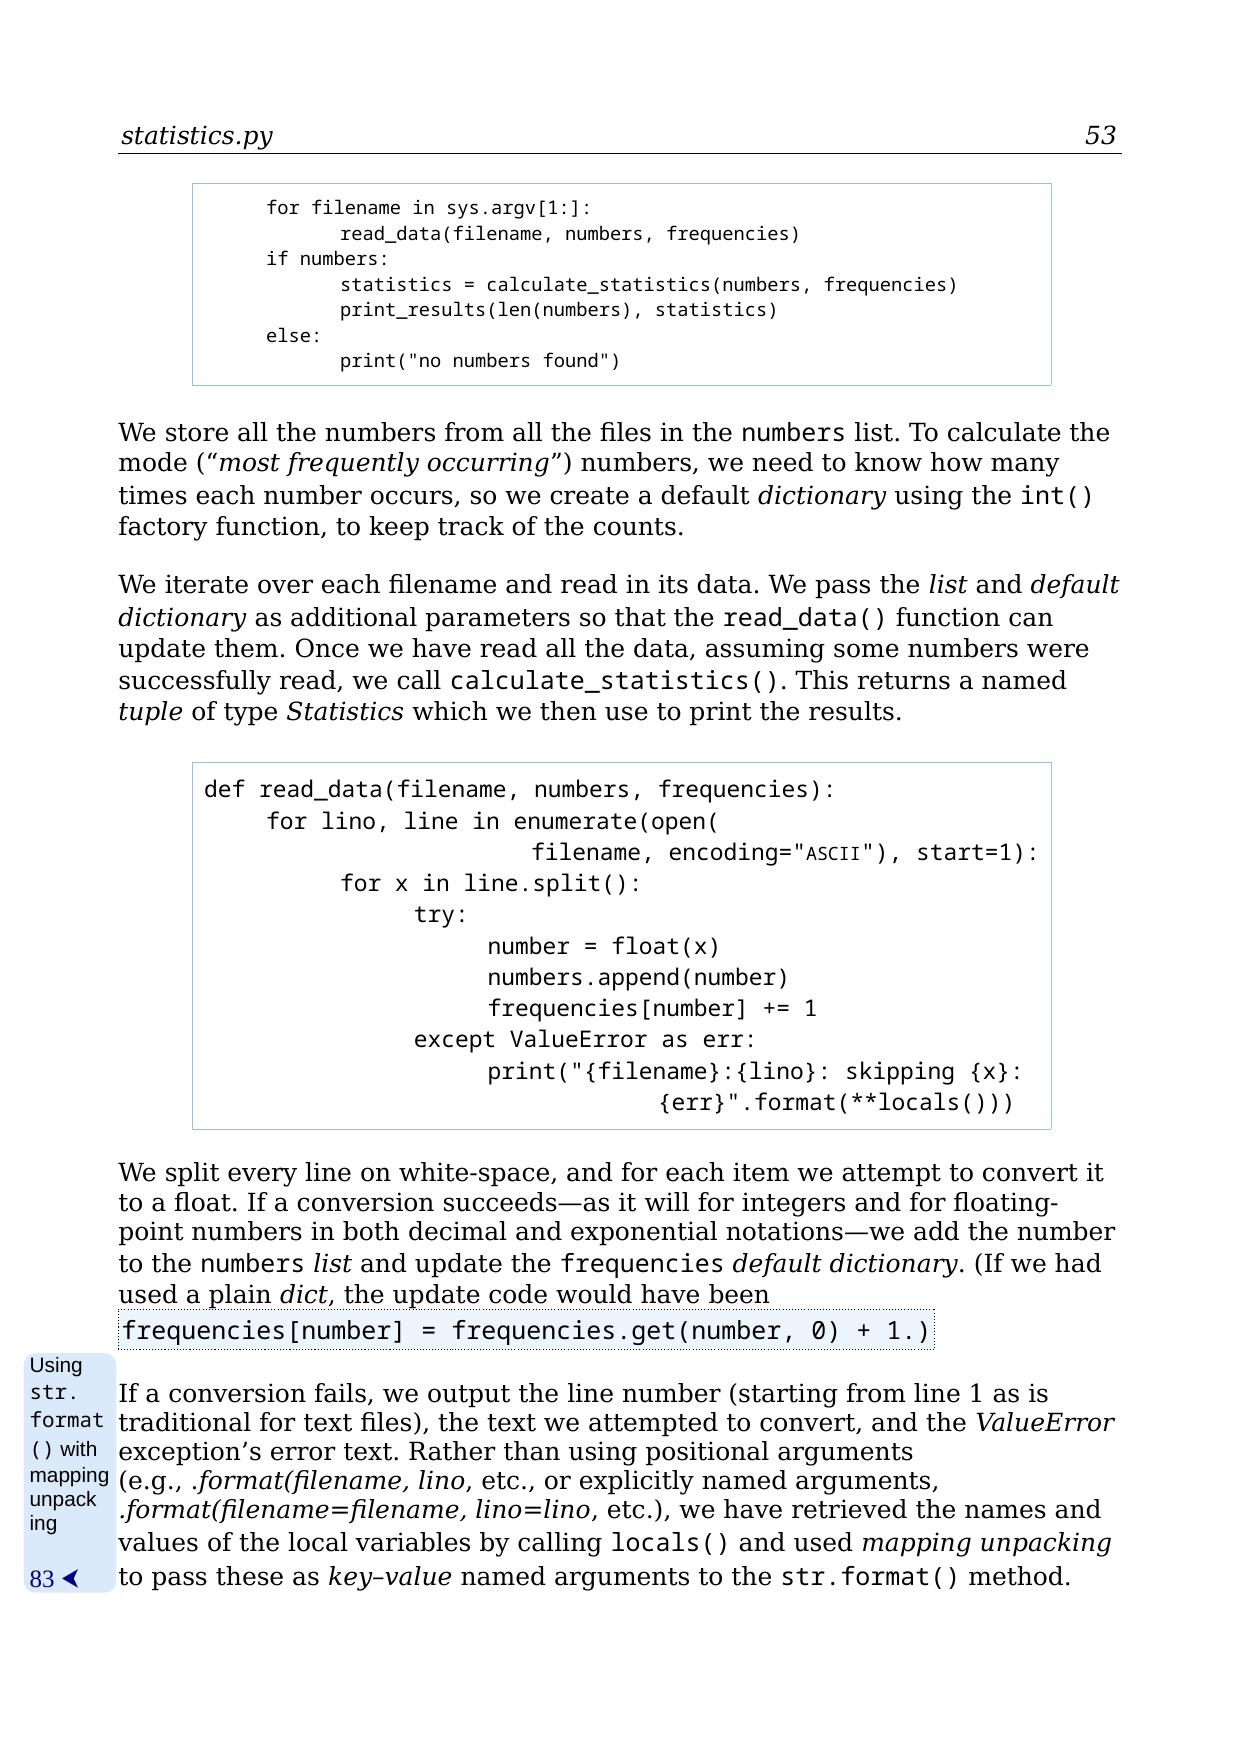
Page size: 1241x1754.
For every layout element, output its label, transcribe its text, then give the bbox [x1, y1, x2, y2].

text We store all the numbers from all the files in the numbers list. To calculate the mode (“most frequently occurring”) numbers, we need to know how many times each number occurs, so we create a default dictionary using the int() factory function, to keep track of the counts. [118, 414, 1122, 541]
text except ValueError as err: [193, 1012, 1051, 1043]
text print("{filename}:{lino}: skipping {x}: [193, 1043, 1051, 1074]
text if numbers: [193, 234, 1051, 259]
text {err}".format(**locals())) [193, 1074, 1051, 1129]
text read_data(filename, numbers, frequencies) [193, 208, 1051, 234]
text We split every line on white-space, and for each item we attempt to convert it to a float. If a conversion succeeds—as it will for integers and for floating-point numbers in both decimal and exponential notations—we add the number to the numbers list and update the frequencies default dictionary. (If we had used a plain dict, the update code would have been frequencies[number] = frequencies.get(number, 0) + 1.) [118, 1158, 1122, 1349]
text print_results(len(numbers), statistics) [193, 285, 1051, 310]
text try: [193, 887, 1051, 918]
text for filename in sys.argv[1:]: [193, 184, 1051, 208]
text else: [193, 310, 1051, 336]
text If a conversion fails, we output the line number (starting from line 1 as is traditional for text files), the text we attempted to convert, and the ValueError exception’s error text. Rather than using positional arguments (e.g., .format(filename, lino, etc., or explicitly named arguments, .format(filename=filename, lino=lino, etc.), we have retrieved the names and values of the local variables by calling locals() and used mapping unpacking to pass these as key–value named arguments to the str.format() method. [118, 1379, 1122, 1593]
text We iterate over each filename and read in its data. We pass the list and default dictionary as additional parameters so that the read_data() function can update them. Once we have read all the data, assuming some numbers were successfully read, we call calculate_statistics(). This returns a named tuple of type Statistics which we then use to print the results. [118, 571, 1122, 726]
text frequencies[number] += 1 [193, 980, 1051, 1012]
text statistics = calculate_statistics(numbers, frequencies) [193, 259, 1051, 285]
text def read_data(filename, numbers, frequencies): [193, 763, 1051, 793]
text for lino, line in enumerate(open( [193, 793, 1051, 824]
text number = float(x) [193, 918, 1051, 949]
text print("no numbers found") [193, 336, 1051, 385]
text filename, encoding="ascii"), start=1): [193, 824, 1051, 855]
text numbers.append(number) [193, 949, 1051, 980]
text for x in line.split(): [193, 855, 1051, 887]
